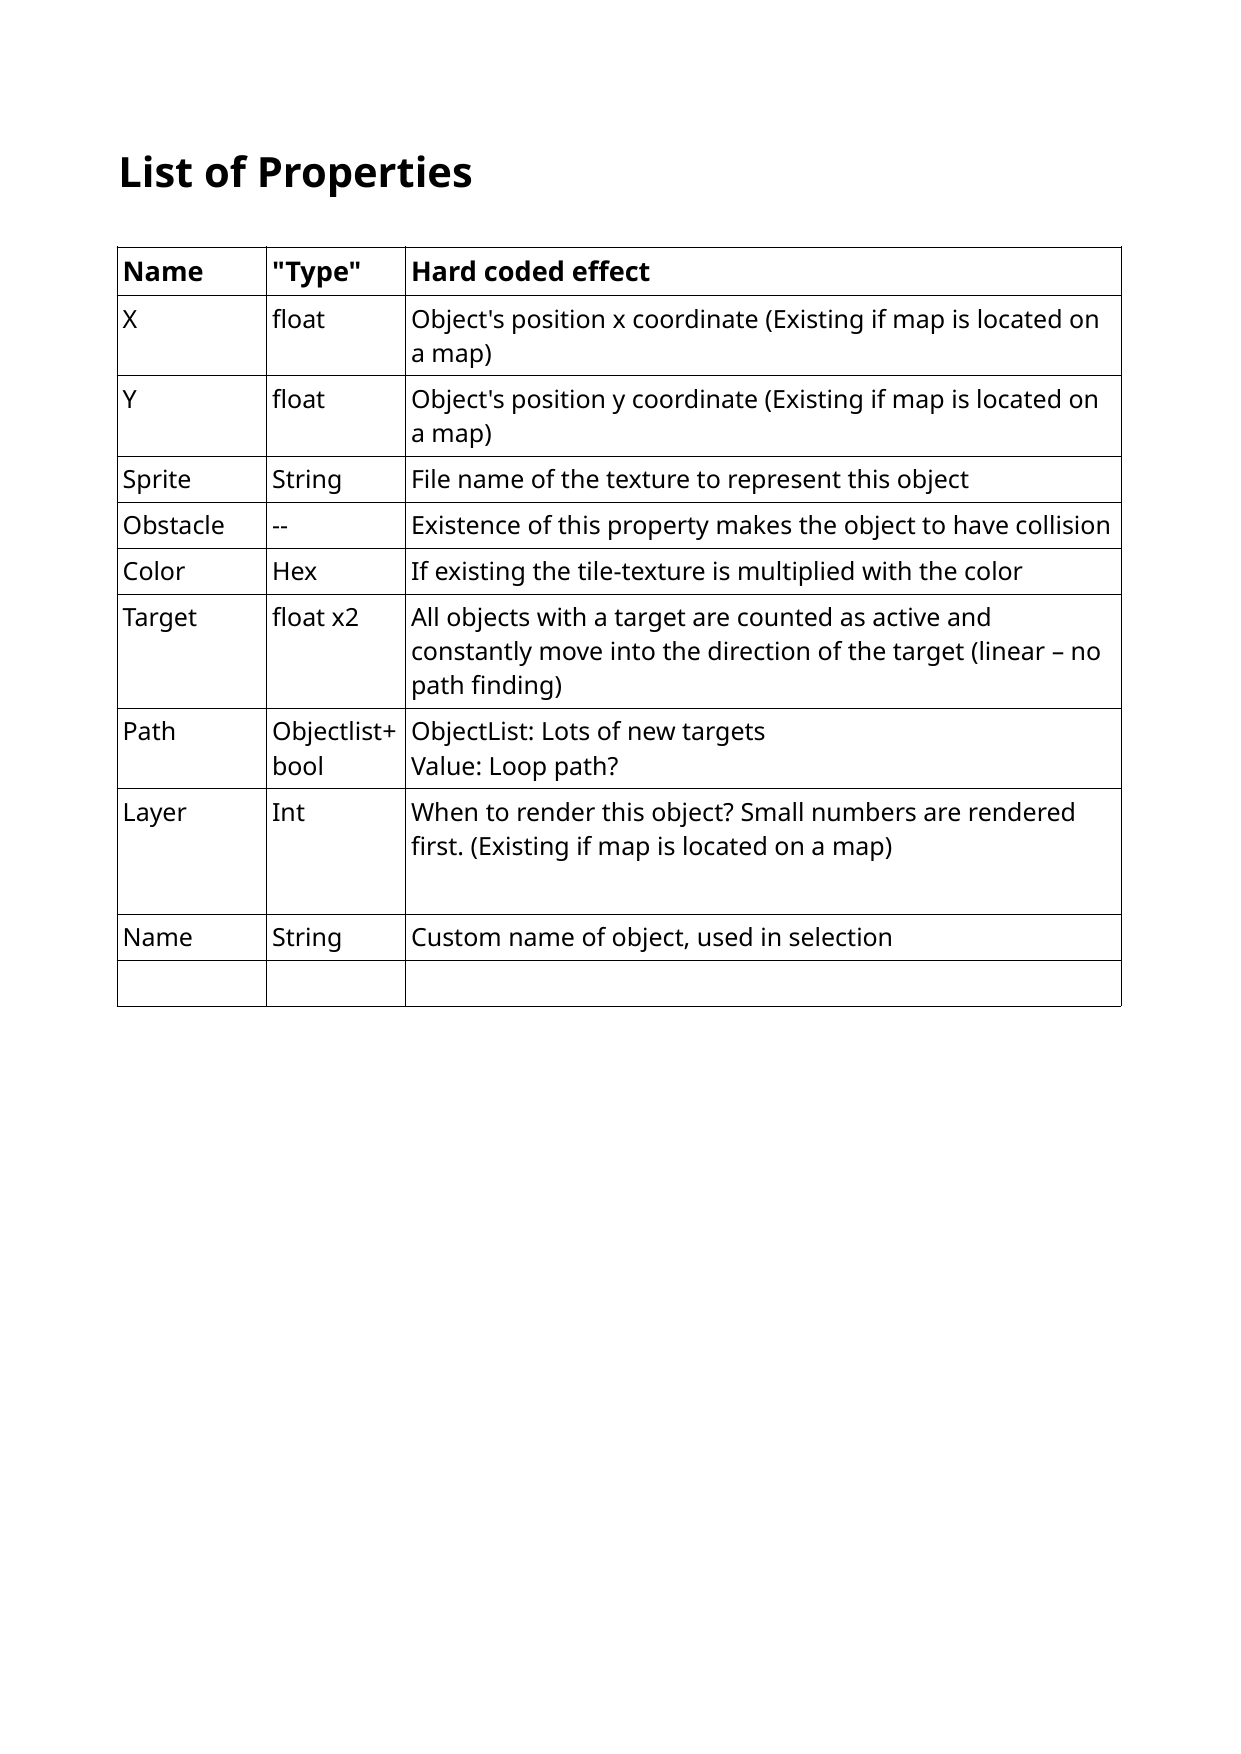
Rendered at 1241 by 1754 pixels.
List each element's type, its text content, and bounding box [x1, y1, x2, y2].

table_cell Object's position x coordinate (Existing if map is located on a map) [406, 296, 1121, 375]
table_cell Existence of this property makes the object to have collision [406, 503, 1121, 548]
table_cell Hex [267, 549, 405, 594]
table_cell All objects with a target are counted as active and constantly move into the direction of the target (linear – no path finding) [406, 595, 1121, 708]
table_cell [406, 961, 1121, 1006]
table_cell [118, 961, 266, 1006]
table_cell X [118, 296, 266, 375]
table_cell When to render this object? Small numbers are rendered first. (Existing if map is located on a map) [406, 789, 1121, 868]
table_cell [267, 961, 405, 1006]
subtitle List of Properties [118, 143, 1122, 200]
table_cell If existing the tile-texture is multiplied with the color [406, 549, 1121, 594]
table_cell Y [118, 376, 266, 456]
table_cell Sprite [118, 457, 266, 502]
table_header Hard coded effect [406, 248, 1121, 295]
table_cell File name of the texture to represent this object [406, 457, 1121, 502]
table_cell Path [118, 709, 266, 788]
table_cell Layer [118, 789, 266, 868]
table_header "Type" [267, 248, 405, 295]
table_cell Target [118, 595, 266, 708]
table_cell [267, 868, 405, 913]
table_header Name [118, 248, 266, 295]
table_cell Name [118, 915, 266, 959]
table_cell Color [118, 549, 266, 594]
table_cell ObjectList: Lots of new targets Value: Loop path? [406, 709, 1121, 788]
table_cell Obstacle [118, 503, 266, 548]
table_cell Object's position y coordinate (Existing if map is located on a map) [406, 376, 1121, 456]
table_cell Int [267, 789, 405, 868]
table_cell float x2 [267, 595, 405, 708]
table_cell [118, 868, 266, 913]
table_cell String [267, 915, 405, 959]
table_cell Custom name of object, used in selection [406, 915, 1121, 959]
table_cell [406, 868, 1121, 913]
table_cell Objectlist+bool [267, 709, 405, 788]
table_cell String [267, 457, 405, 502]
table_cell float [267, 376, 405, 456]
table_cell float [267, 296, 405, 375]
table_cell -- [267, 503, 405, 548]
